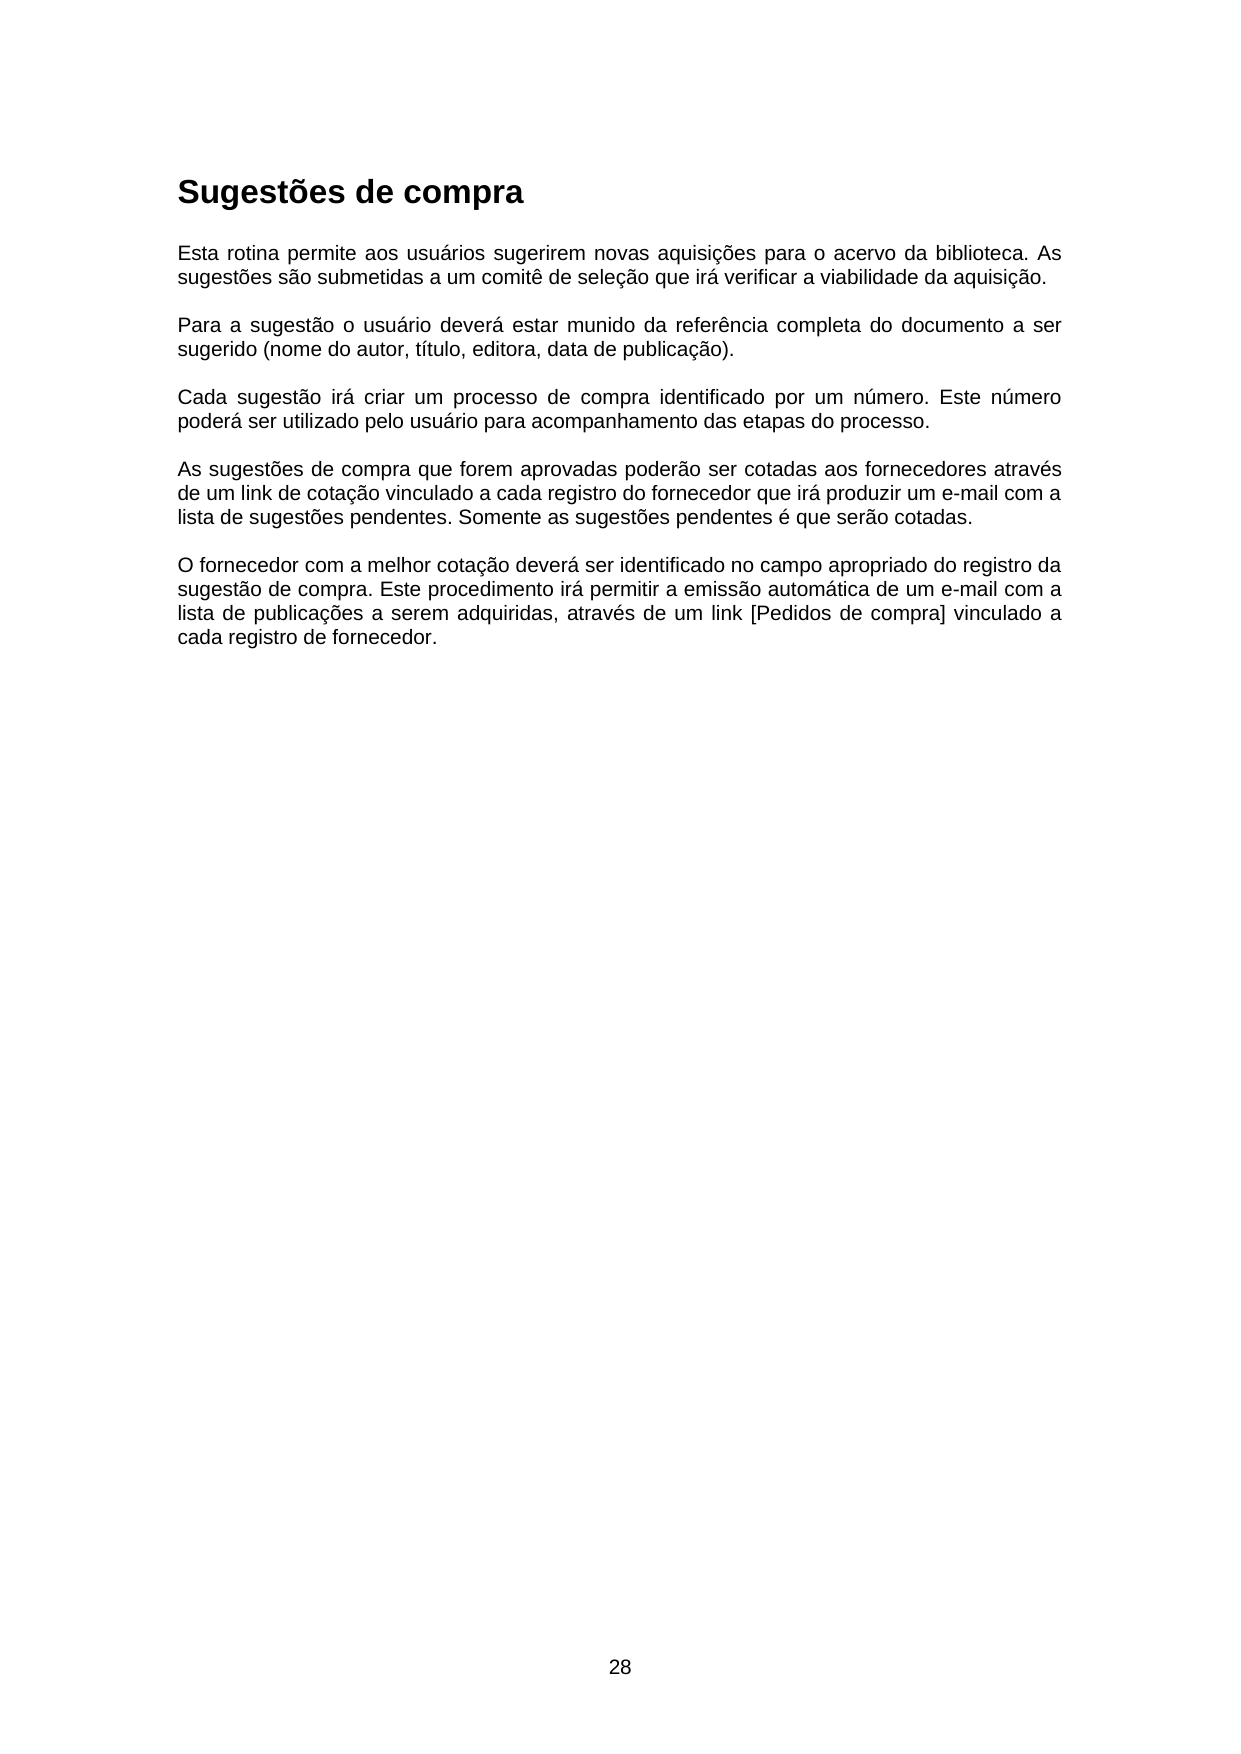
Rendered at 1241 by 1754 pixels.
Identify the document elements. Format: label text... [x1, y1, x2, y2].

text Esta rotina permite aos usuários sugerirem novas aquisições para o acervo da biblioteca. As sugestões são submetidas a um comitê de seleção que irá verificar a viabilidade da aquisição. [177, 241, 1063, 289]
text Cada sugestão irá criar um processo de compra identificado por um número. Este número poderá ser utilizado pelo usuário para acompanhamento das etapas do processo. [177, 385, 1063, 433]
text As sugestões de compra que forem aprovadas poderão ser cotadas aos fornecedores através de um link de cotação vinculado a cada registro do fornecedor que irá produzir um e-mail com a lista de sugestões pendentes. Somente as sugestões pendentes é que serão cotadas. [177, 457, 1063, 529]
text Para a sugestão o usuário deverá estar munido da referência completa do documento a ser sugerido (nome do autor, título, editora, data de publicação). [177, 313, 1063, 361]
text O fornecedor com a melhor cotação deverá ser identificado no campo apropriado do registro da sugestão de compra. Este procedimento irá permitir a emissão automática de um e-mail com a lista de publicações a serem adquiridas, através de um link [Pedidos de compra] vinculado a cada registro de fornecedor. [177, 553, 1063, 648]
subtitle Sugestões de compra [177, 173, 1063, 211]
